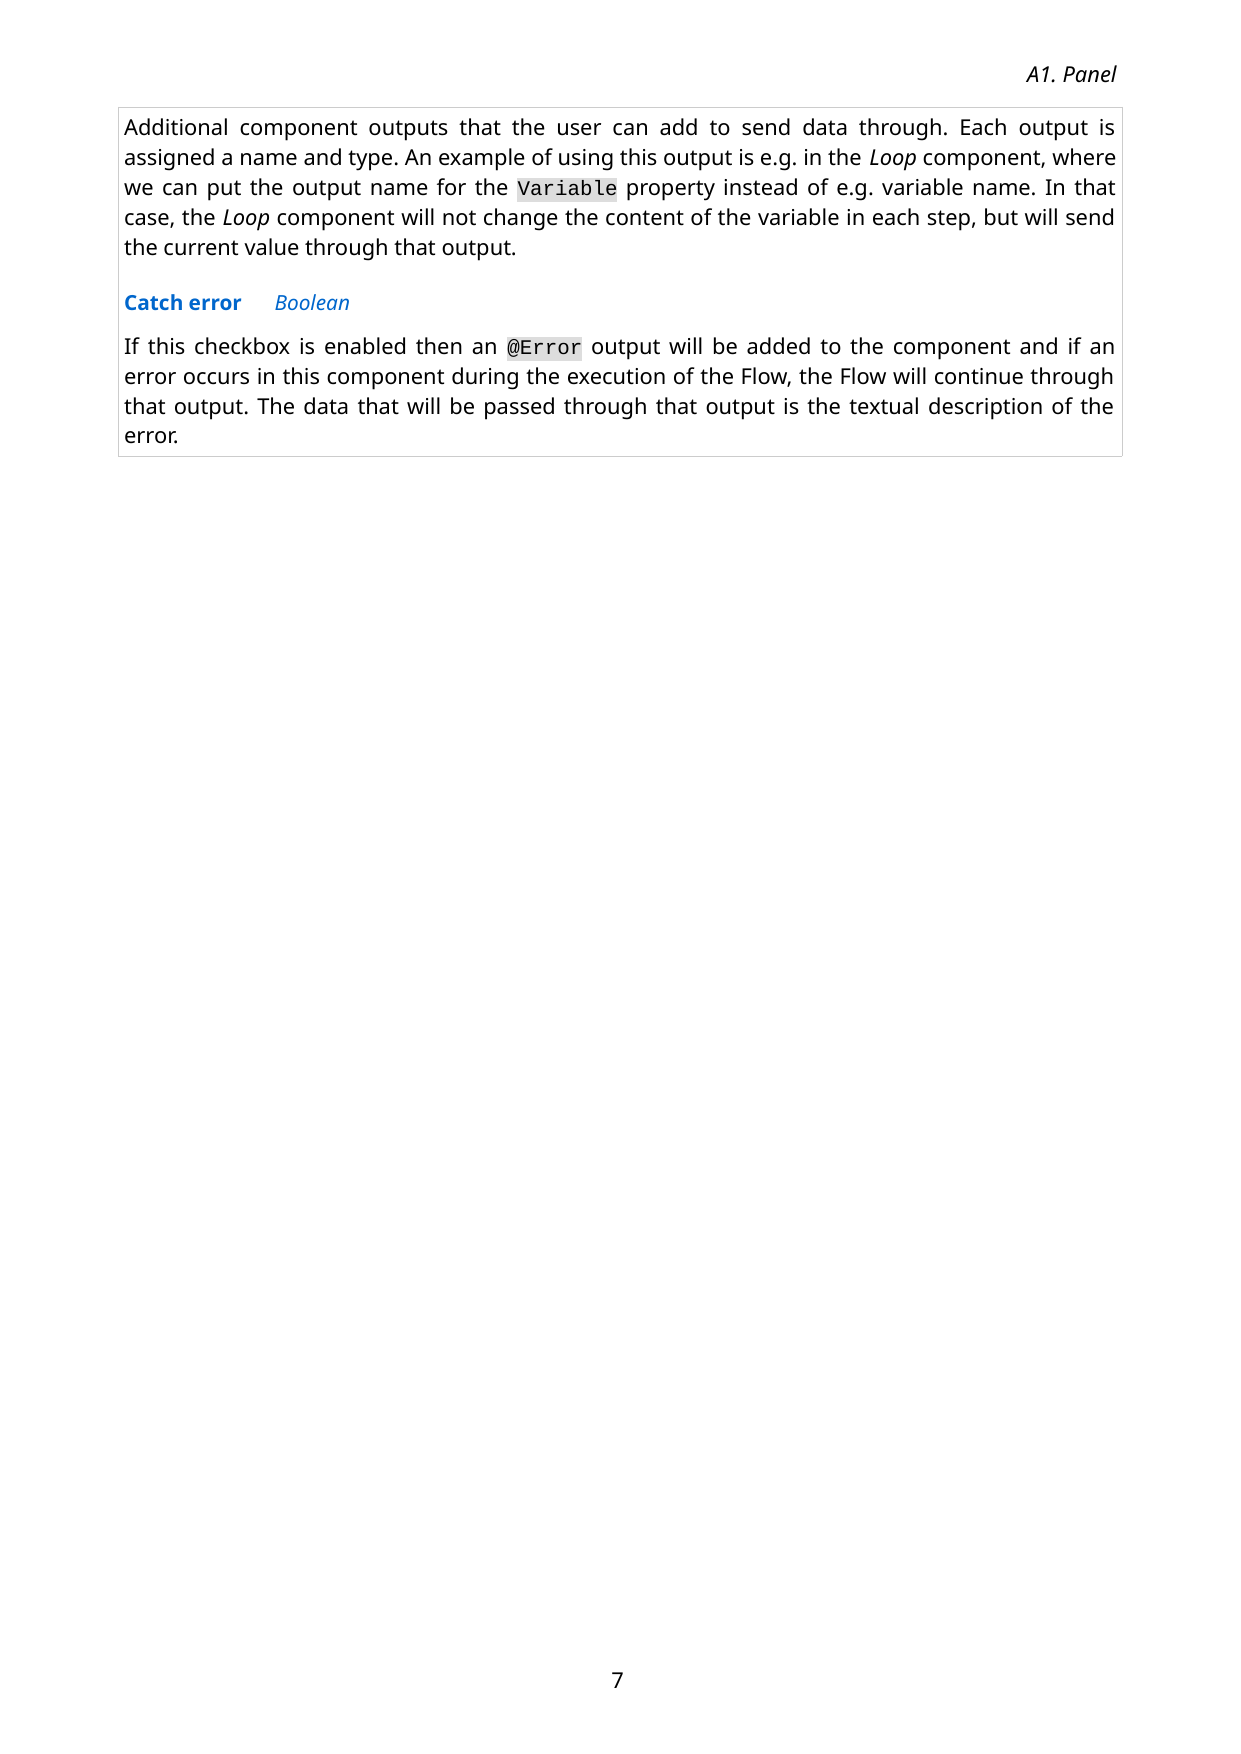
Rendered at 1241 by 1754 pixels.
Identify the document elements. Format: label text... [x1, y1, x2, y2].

table_cell Additional component outputs that the user can add to send data through. Each output is assigned a name and type. An example of using this output is e.g. in the Loop component, where we can put the output name for the Variable property instead of e.g. variable name. In that case, the Loop component will not change the content of the variable in each step, but will send the current value through that output. Catch error Boolean If this checkbox is enabled then an @Error output will be added to the component and if an error occurs in this component during the execution of the Flow, the Flow will continue through that output. The data that will be passed through that output is the textual description of the error. [119, 108, 1122, 456]
